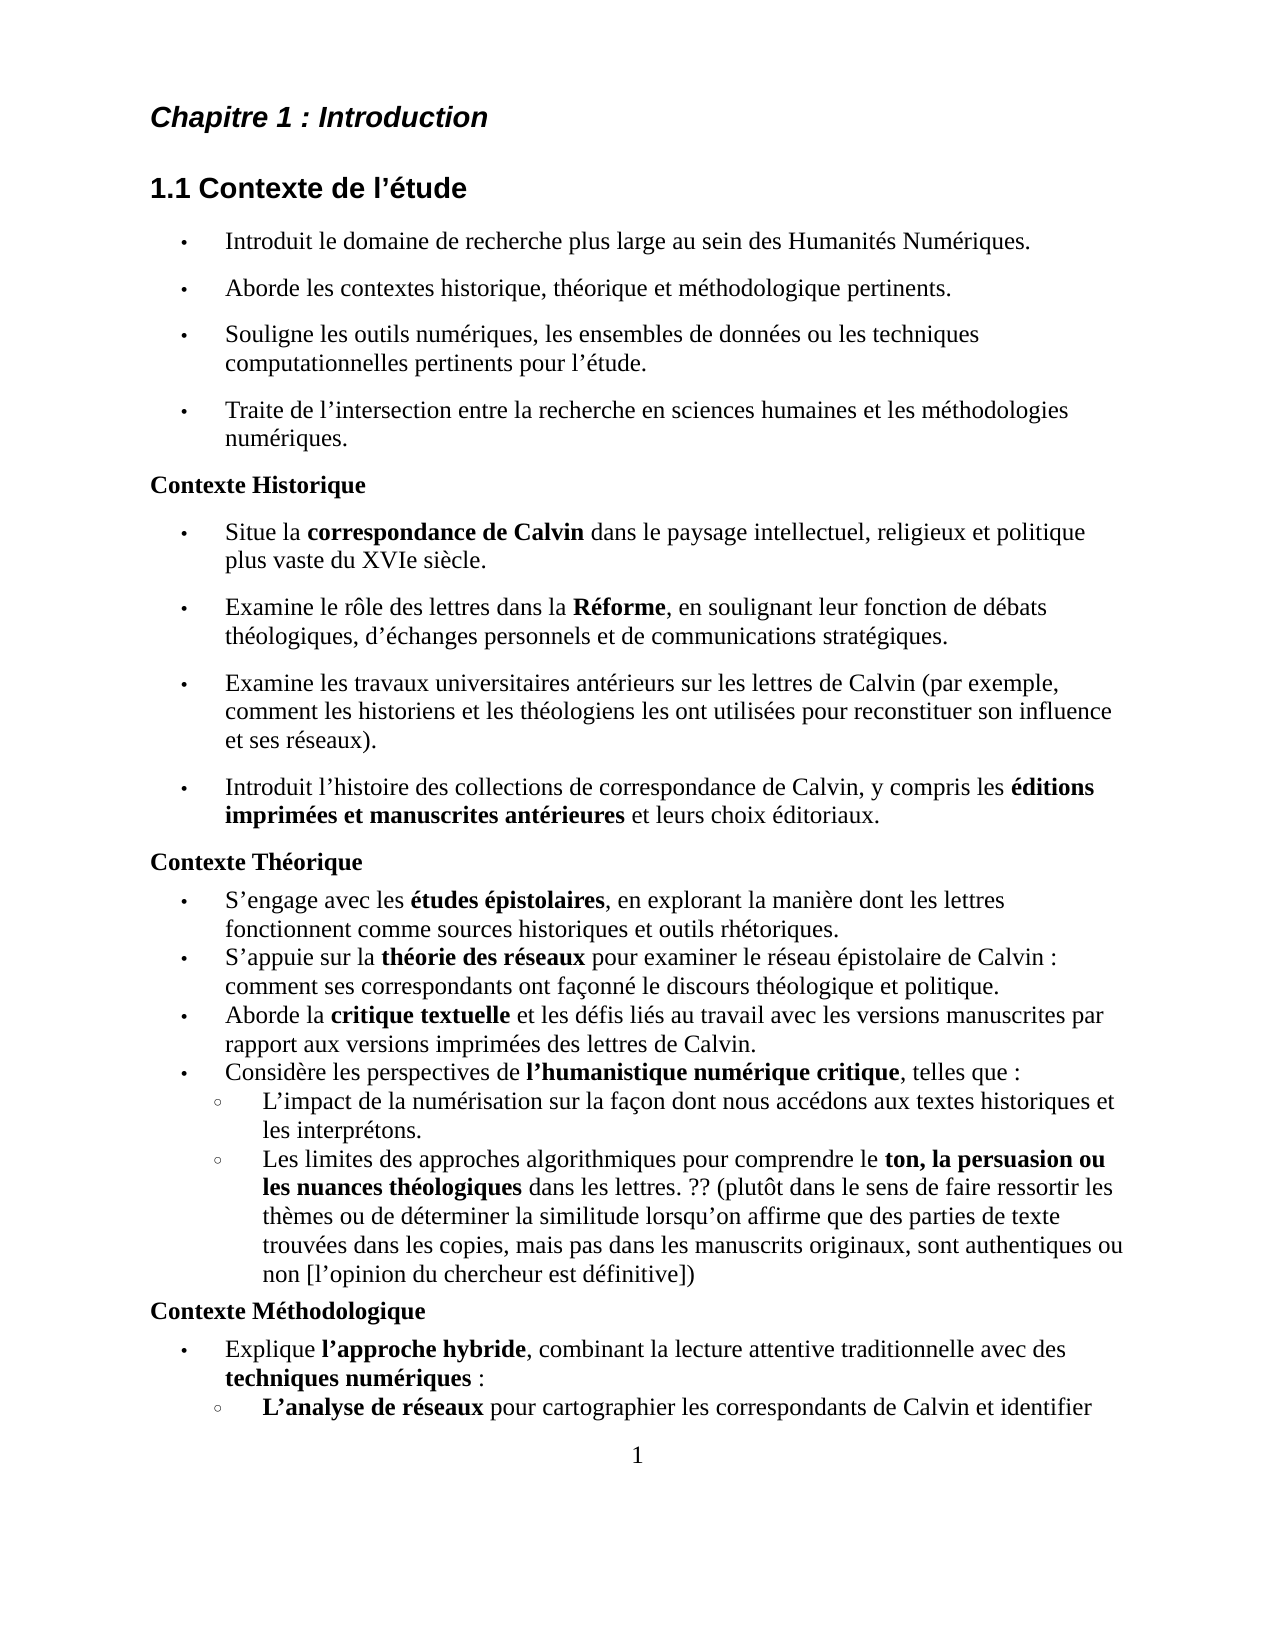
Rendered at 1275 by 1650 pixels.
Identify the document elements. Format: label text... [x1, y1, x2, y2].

list L’impact de la numérisation sur la façon dont nous accédons aux textes historiques et les interprétons. [225, 1086, 1125, 1144]
list S’appuie sur la théorie des réseaux pour examiner le réseau épistolaire de Calvin : comment ses correspondants ont façonné le discours théologique et politique. [187, 942, 1125, 1000]
list L’analyse de réseaux pour cartographier les correspondants de Calvin et identifier [225, 1392, 1125, 1420]
list Traite de l’intersection entre la recherche en sciences humaines et les méthodologies numériques. [187, 395, 1125, 452]
list Introduit le domaine de recherche plus large au sein des Humanités Numériques. [187, 226, 1125, 255]
list Aborde les contextes historique, théorique et méthodologique pertinents. [187, 273, 1125, 301]
list Situe la correspondance de Calvin dans le paysage intellectuel, religieux et politique plus vaste du XVIe siècle. [187, 517, 1125, 574]
text Contexte Théorique [150, 847, 1125, 876]
list Souligne les outils numériques, les ensembles de données ou les techniques computationnelles pertinents pour l’étude. [187, 319, 1125, 377]
list Examine le rôle des lettres dans la Réforme, en soulignant leur fonction de débats théologiques, d’échanges personnels et de communications stratégiques. [187, 592, 1125, 650]
text Contexte Méthodologique [150, 1296, 1125, 1325]
list Explique l’approche hybride, combinant la lecture attentive traditionnelle avec des techniques numériques : [187, 1334, 1125, 1392]
list S’engage avec les études épistolaires, en explorant la manière dont les lettres fonctionnent comme sources historiques et outils rhétoriques. [187, 885, 1125, 942]
text Contexte Historique [150, 470, 1125, 499]
list Examine les travaux universitaires antérieurs sur les lettres de Calvin (par exemple, comment les historiens et les théologiens les ont utilisées pour reconstituer son influence et ses réseaux). [187, 668, 1125, 754]
subtitle 1.1 Contexte de l’étude [150, 171, 1125, 204]
list Aborde la critique textuelle et les défis liés au travail avec les versions manuscrites par rapport aux versions imprimées des lettres de Calvin. [187, 1000, 1125, 1057]
list Les limites des approches algorithmiques pour comprendre le ton, la persuasion ou les nuances théologiques dans les lettres. ?? (plutôt dans le sens de faire ressortir les thèmes ou de déterminer la similitude lorsqu’on affirme que des parties de texte trouvées dans les copies, mais pas dans les manuscrits originaux, sont authentiques ou non [l’opinion du chercheur est définitive]) [225, 1144, 1125, 1287]
list Considère les perspectives de l’humanistique numérique critique, telles que : [187, 1057, 1125, 1086]
subtitle Chapitre 1 : Introduction [150, 100, 1125, 133]
list Introduit l’histoire des collections de correspondance de Calvin, y compris les éditions imprimées et manuscrites antérieures et leurs choix éditoriaux. [187, 772, 1125, 829]
